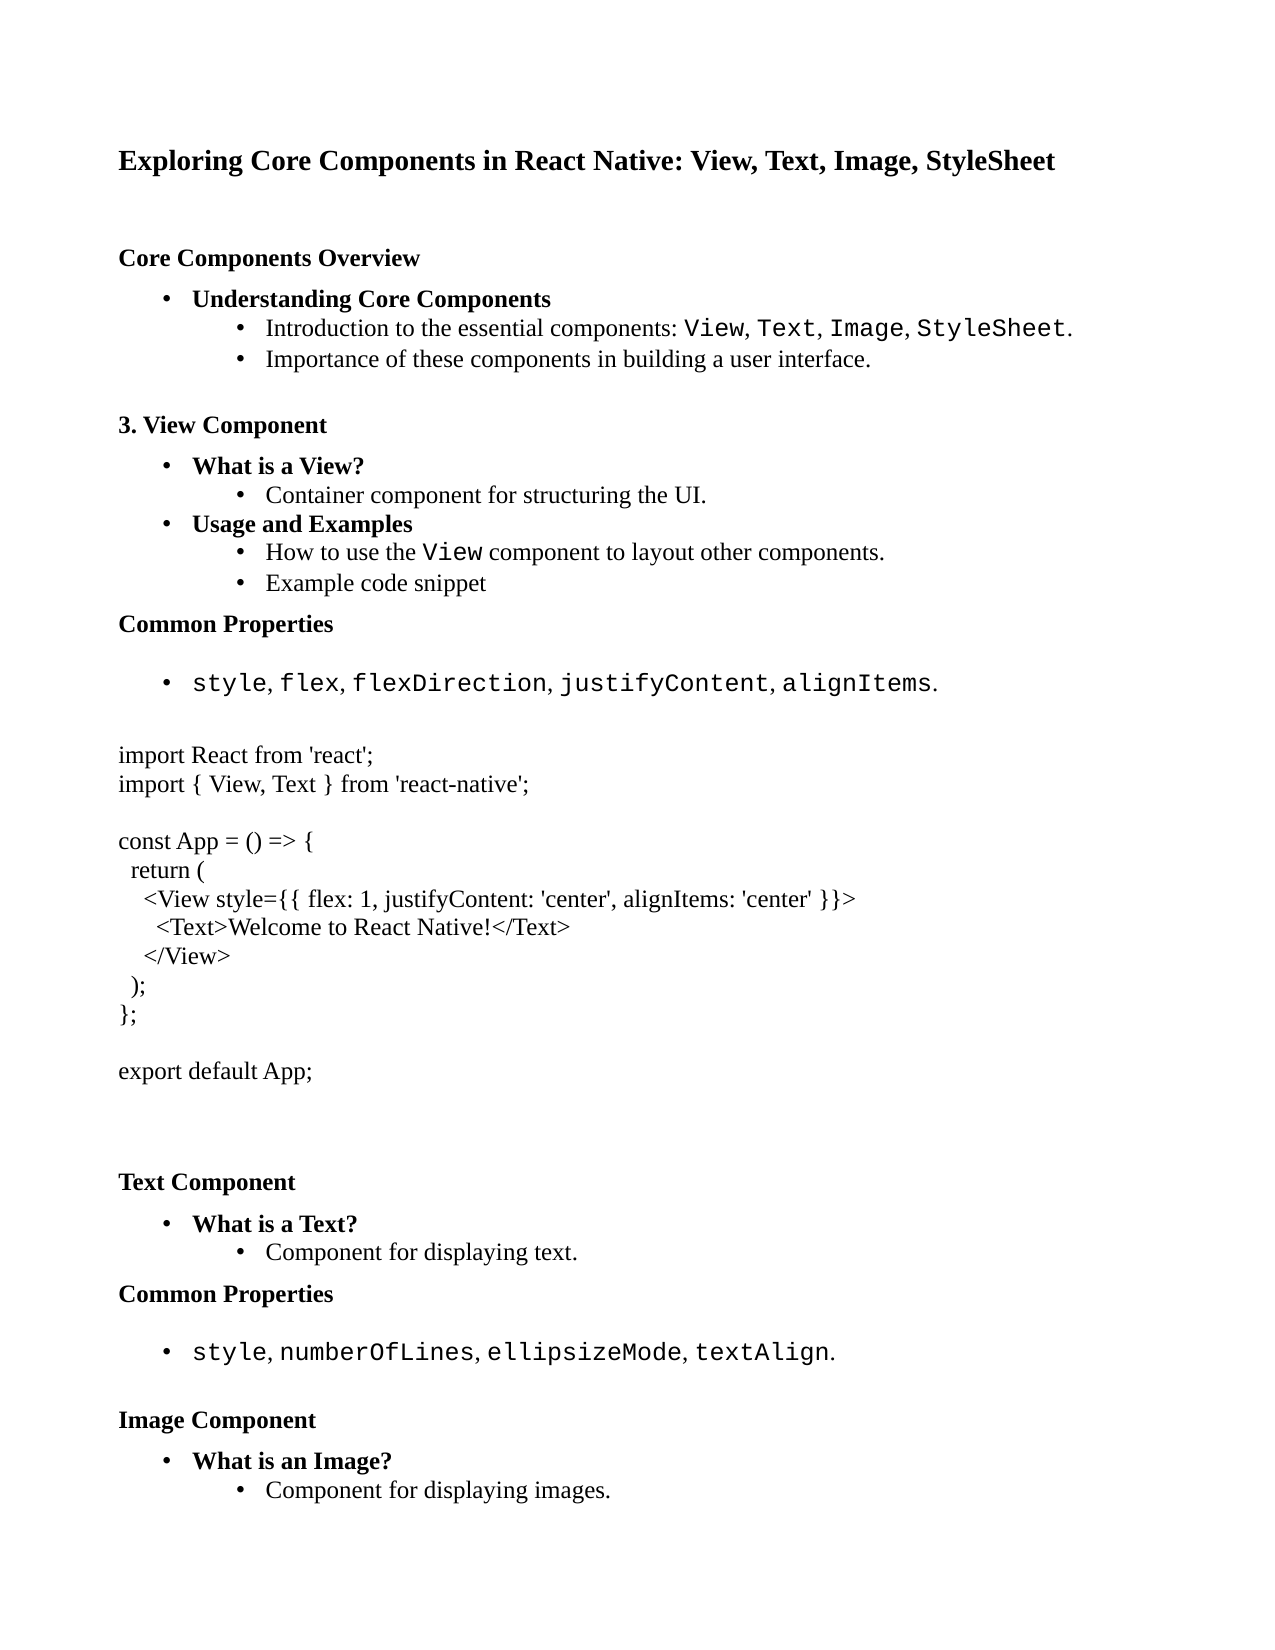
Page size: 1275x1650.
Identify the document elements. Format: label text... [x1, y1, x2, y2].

list What is a View? [162, 451, 1157, 480]
list What is an Image? [162, 1446, 1157, 1475]
text return ( [118, 855, 1157, 884]
subtitle Core Components Overview [118, 243, 1157, 272]
subtitle Exploring Core Components in React Native: View, Text, Image, StyleSheet [118, 143, 1157, 177]
list Component for displaying text. [236, 1237, 1157, 1266]
text import React from 'react'; [118, 740, 1157, 769]
text ); [118, 970, 1157, 999]
list Component for displaying images. [236, 1475, 1157, 1504]
text }; [118, 999, 1157, 1027]
subtitle Text Component [118, 1167, 1157, 1196]
text <Text>Welcome to React Native!</Text> [118, 912, 1157, 941]
subtitle Image Component [118, 1405, 1157, 1434]
list What is a Text? [162, 1209, 1157, 1237]
list Introduction to the essential components: View, Text, Image, StyleSheet. [236, 313, 1157, 344]
list Example code snippet [236, 568, 1157, 597]
list Container component for structuring the UI. [236, 480, 1157, 509]
text import { View, Text } from 'react-native'; [118, 769, 1157, 797]
list Usage and Examples [162, 509, 1157, 537]
text Common Properties [118, 609, 1157, 638]
text export default App; [118, 1056, 1157, 1085]
list style, flex, flexDirection, justifyContent, alignItems. [162, 668, 1157, 699]
text </View> [118, 941, 1157, 970]
list Understanding Core Components [162, 284, 1157, 313]
text const App = () => { [118, 826, 1157, 855]
list Importance of these components in building a user interface. [236, 344, 1157, 372]
list style, numberOfLines, ellipsizeMode, textAlign. [162, 1337, 1157, 1368]
subtitle 3. View Component [118, 410, 1157, 439]
list How to use the View component to layout other components. [236, 537, 1157, 568]
text Common Properties [118, 1279, 1157, 1307]
text <View style={{ flex: 1, justifyContent: 'center', alignItems: 'center' }}> [118, 884, 1157, 912]
